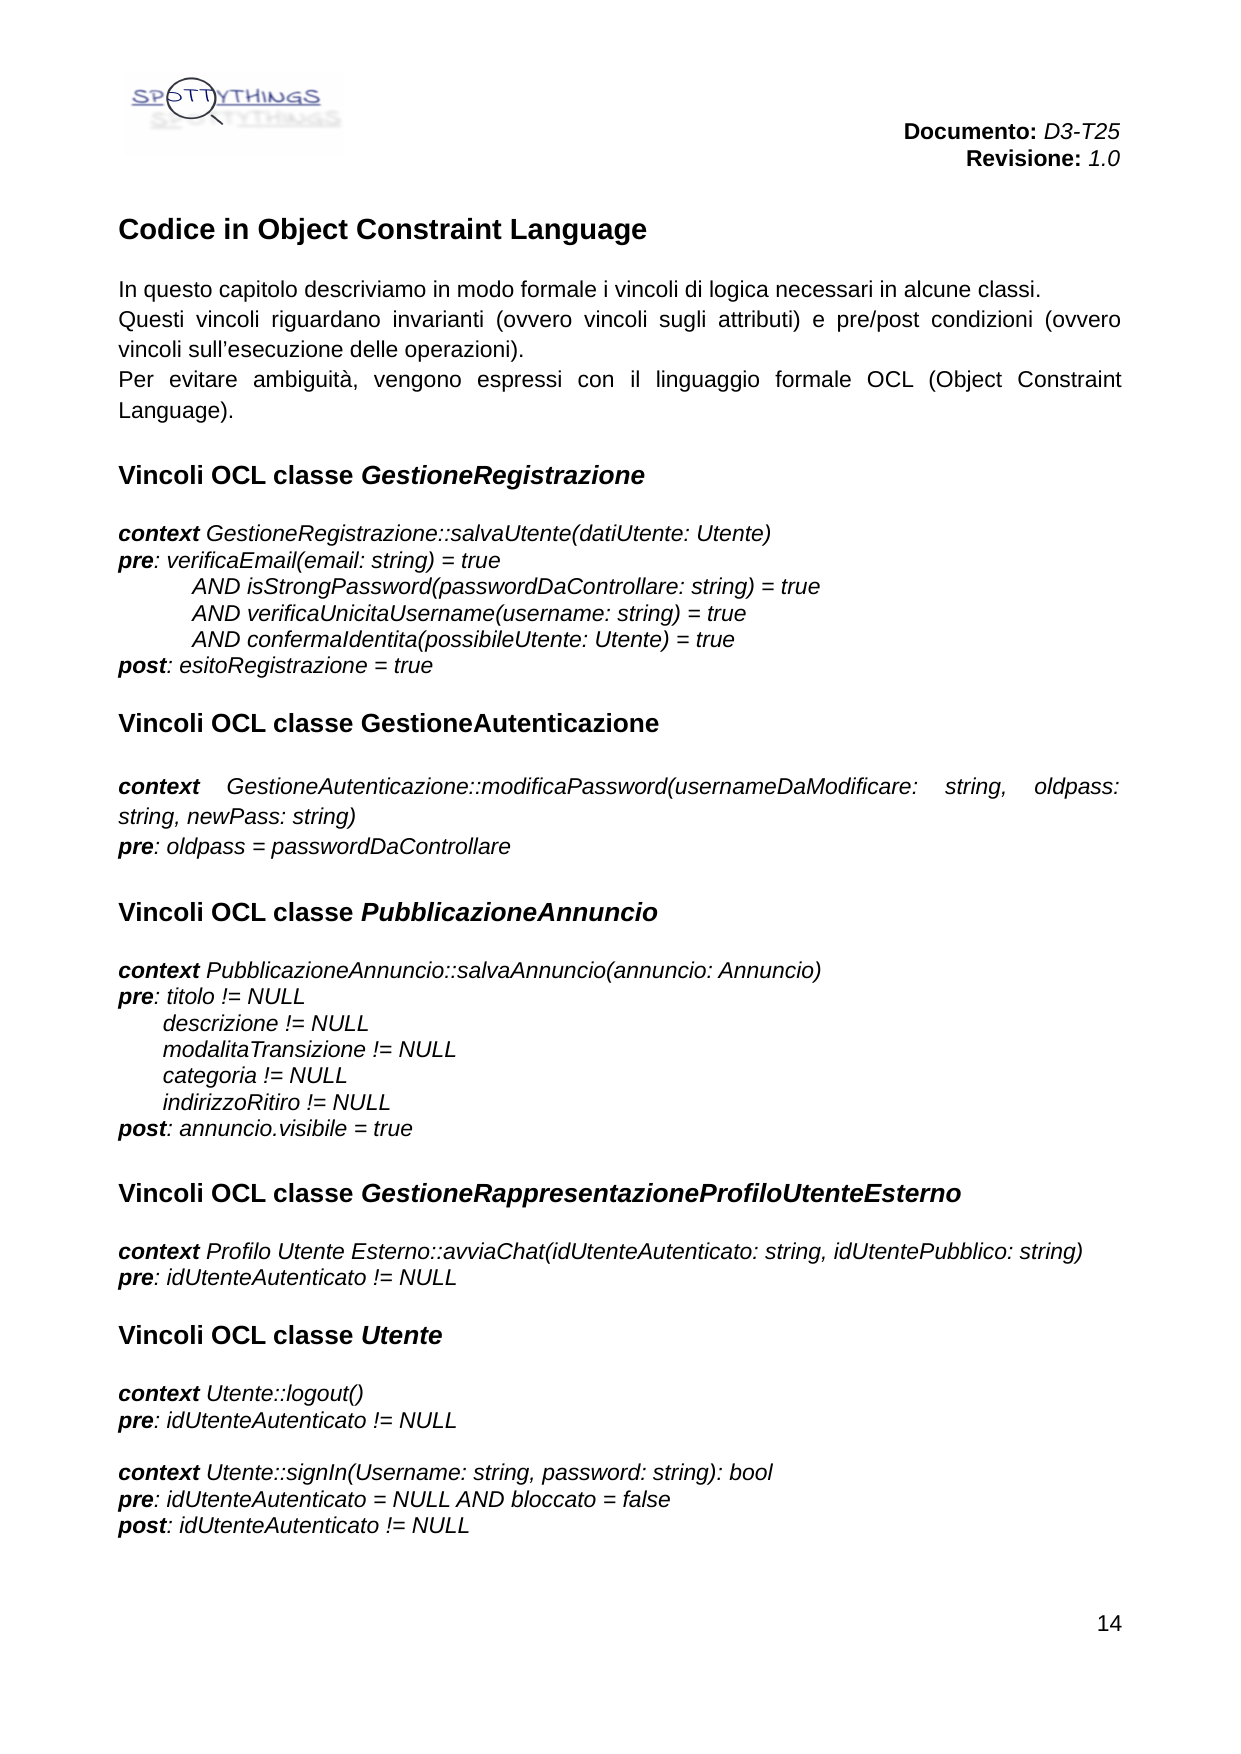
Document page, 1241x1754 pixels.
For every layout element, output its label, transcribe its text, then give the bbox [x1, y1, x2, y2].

text modalitaTransizione != NULL [118, 1036, 1122, 1062]
text pre: oldpass = passwordDaControllare [118, 833, 1122, 859]
text context Utente::logout() [118, 1380, 1122, 1407]
subtitle Vincoli OCL classe GestioneRappresentazioneProfiloUtenteEsterno [118, 1177, 1122, 1208]
subtitle Vincoli OCL classe PubblicazioneAnnuncio [118, 896, 1122, 927]
text pre: verificaEmail(email: string) = true [118, 547, 1122, 573]
subtitle Vincoli OCL classe GestioneAutenticazione [118, 708, 1122, 738]
text AND verificaUnicitaUsername(username: string) = true [118, 599, 1122, 626]
text categoria != NULL [118, 1062, 1122, 1089]
subtitle Codice in Object Constraint Language [118, 212, 1122, 246]
text Questi vincoli riguardano invarianti (ovvero vincoli sugli attributi) e pre/post condizioni (ovvero vincoli sull’esecuzione delle operazioni). [118, 306, 1122, 363]
text In questo capitolo descriviamo in modo formale i vincoli di logica necessari in alcune classi. [118, 276, 1122, 302]
text context GestioneAutenticazione::modificaPassword(usernameDaModificare: string, oldpass: string, newPass: string) [118, 773, 1122, 829]
text Per evitare ambiguità, vengono espressi con il linguaggio formale OCL (Object Constraint Language). [118, 366, 1122, 423]
text indirizzoRitiro != NULL [118, 1089, 1122, 1115]
text context Profilo Utente Esterno::avviaChat(idUtenteAutenticato: string, idUtentePubblico: string) [118, 1238, 1122, 1264]
text post: esitoRegistrazione = true [118, 652, 1122, 678]
subtitle Vincoli OCL classe GestioneRegistrazione [118, 460, 1122, 490]
text AND isStrongPassword(passwordDaControllare: string) = true [118, 573, 1122, 599]
text post: idUtenteAutenticato != NULL [118, 1512, 1122, 1538]
text pre: titolo != NULL [118, 983, 1122, 1009]
picture [123, 73, 345, 156]
text descrizione != NULL [118, 1009, 1122, 1036]
text pre: idUtenteAutenticato = NULL AND bloccato = false [118, 1486, 1122, 1512]
text context GestioneRegistrazione::salvaUtente(datiUtente: Utente) [118, 520, 1122, 547]
text context PubblicazioneAnnuncio::salvaAnnuncio(annuncio: Annuncio) [118, 957, 1122, 983]
text post: annuncio.visibile = true [118, 1115, 1122, 1141]
text AND confermaIdentita(possibileUtente: Utente) = true [118, 626, 1122, 652]
text pre: idUtenteAutenticato != NULL [118, 1264, 1122, 1291]
text context Utente::signIn(Username: string, password: string): bool [118, 1459, 1122, 1486]
subtitle Vincoli OCL classe Utente [118, 1320, 1122, 1350]
text pre: idUtenteAutenticato != NULL [118, 1407, 1122, 1433]
